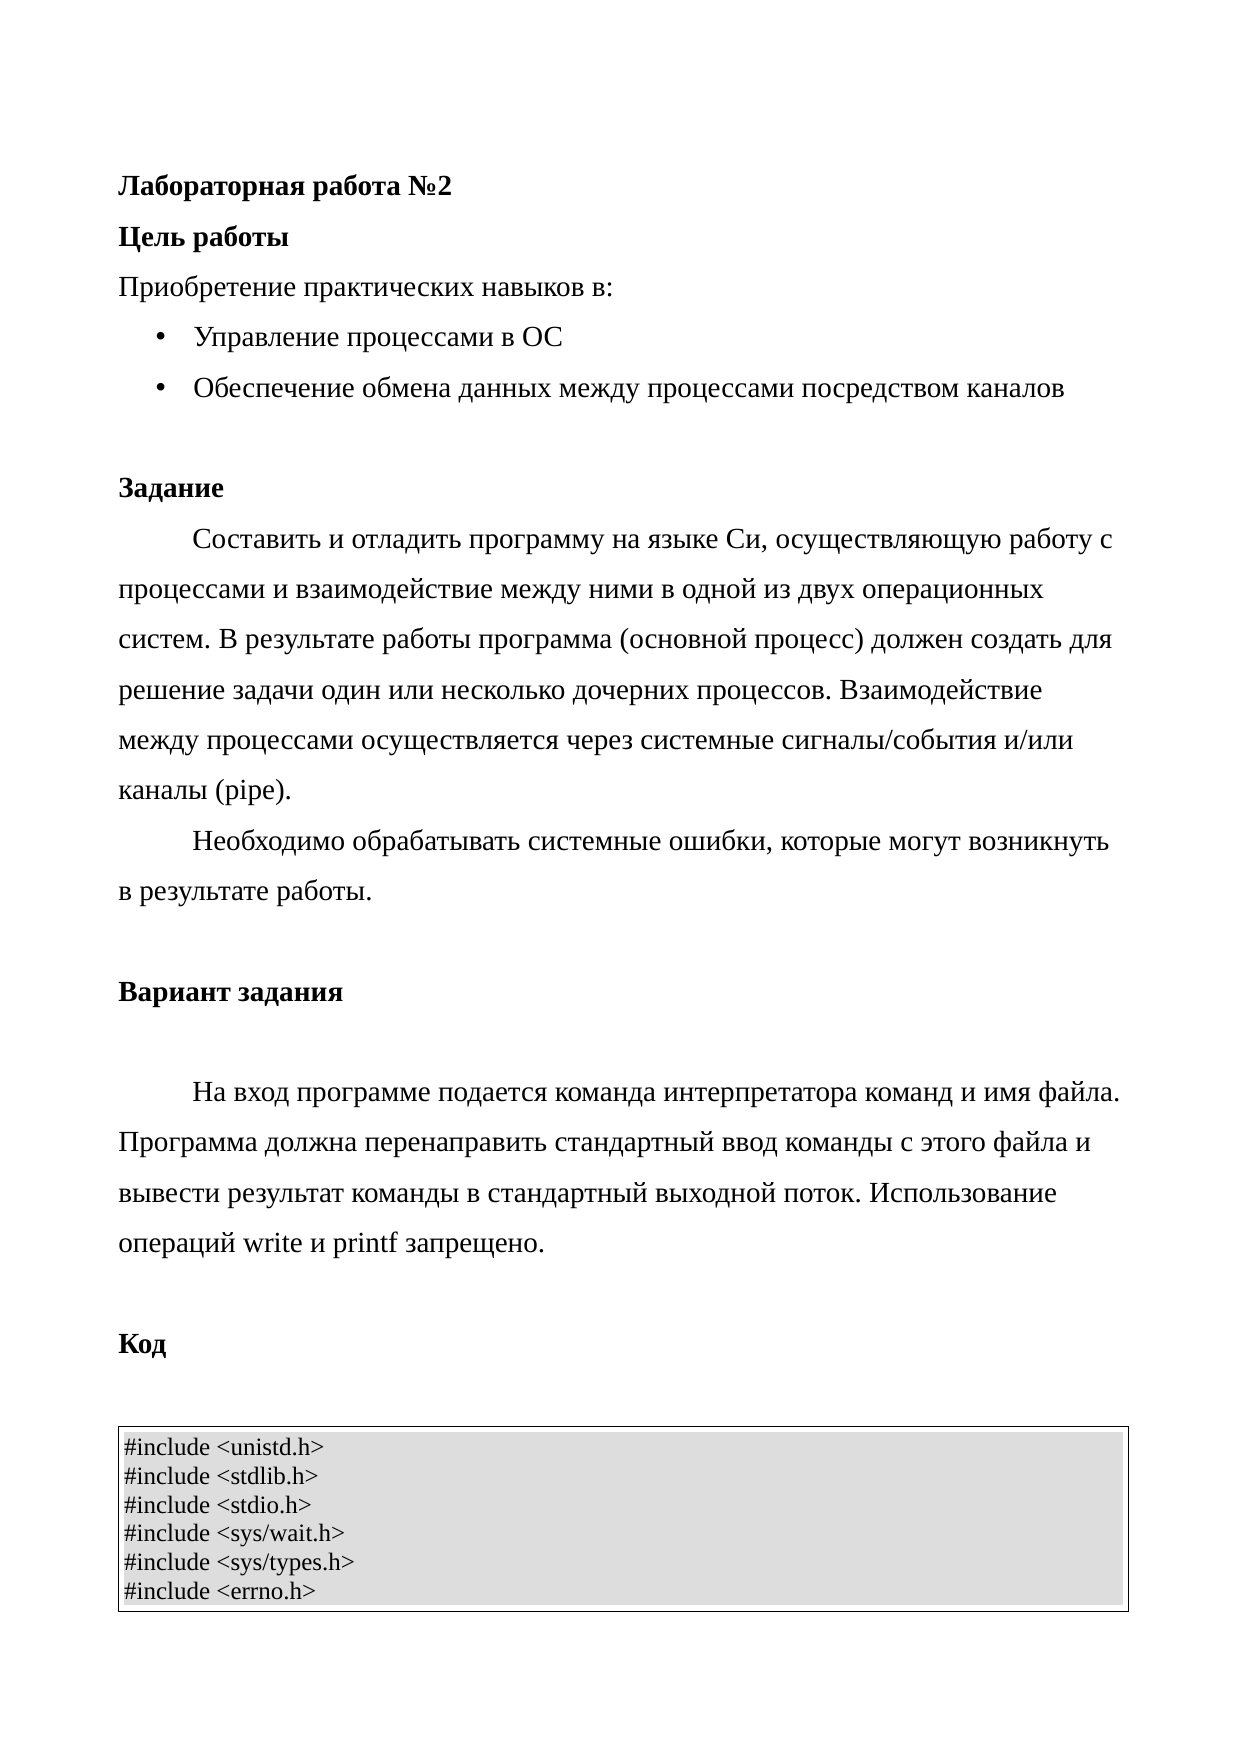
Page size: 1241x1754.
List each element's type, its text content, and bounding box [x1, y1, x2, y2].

list Управление процессами в ОС [156, 319, 1122, 353]
text Цель работы [118, 219, 1122, 252]
table_header #include <unistd.h> #include <stdlib.h> #include <stdio.h> #include <sys/wait.h> #include <sys/types.h> #include <errno.h> [119, 1427, 1128, 1611]
text Приобретение практических навыков в: [118, 269, 1122, 303]
list Задание [83, 471, 1122, 504]
text Код [118, 1326, 1122, 1359]
list Обеспечение обмена данных между процессами посредством каналов [156, 370, 1122, 403]
text Лабораторная работа №2 [118, 168, 1122, 202]
text Вариант задания [118, 923, 1122, 1007]
text На вход программе подается команда интерпретатора команд и имя файла. Программа должна перенаправить стандартный ввод команды с этого файла и вывести результат команды в стандартный выходной поток. Использование операций write и printf запрещено. [118, 1074, 1122, 1259]
text Составить и отладить программу на языке Си, осуществляющую работу с процессами и взаимодействие между ними в одной из двух операционных систем. В результате работы программа (основной процесс) должен создать для решение задачи один или несколько дочерних процессов. Взаимодействие между процессами осуществляется через системные сигналы/события и/или каналы (pipe). Необходимо обрабатывать системные ошибки, которые могут возникнуть в результате работы. [118, 521, 1122, 907]
